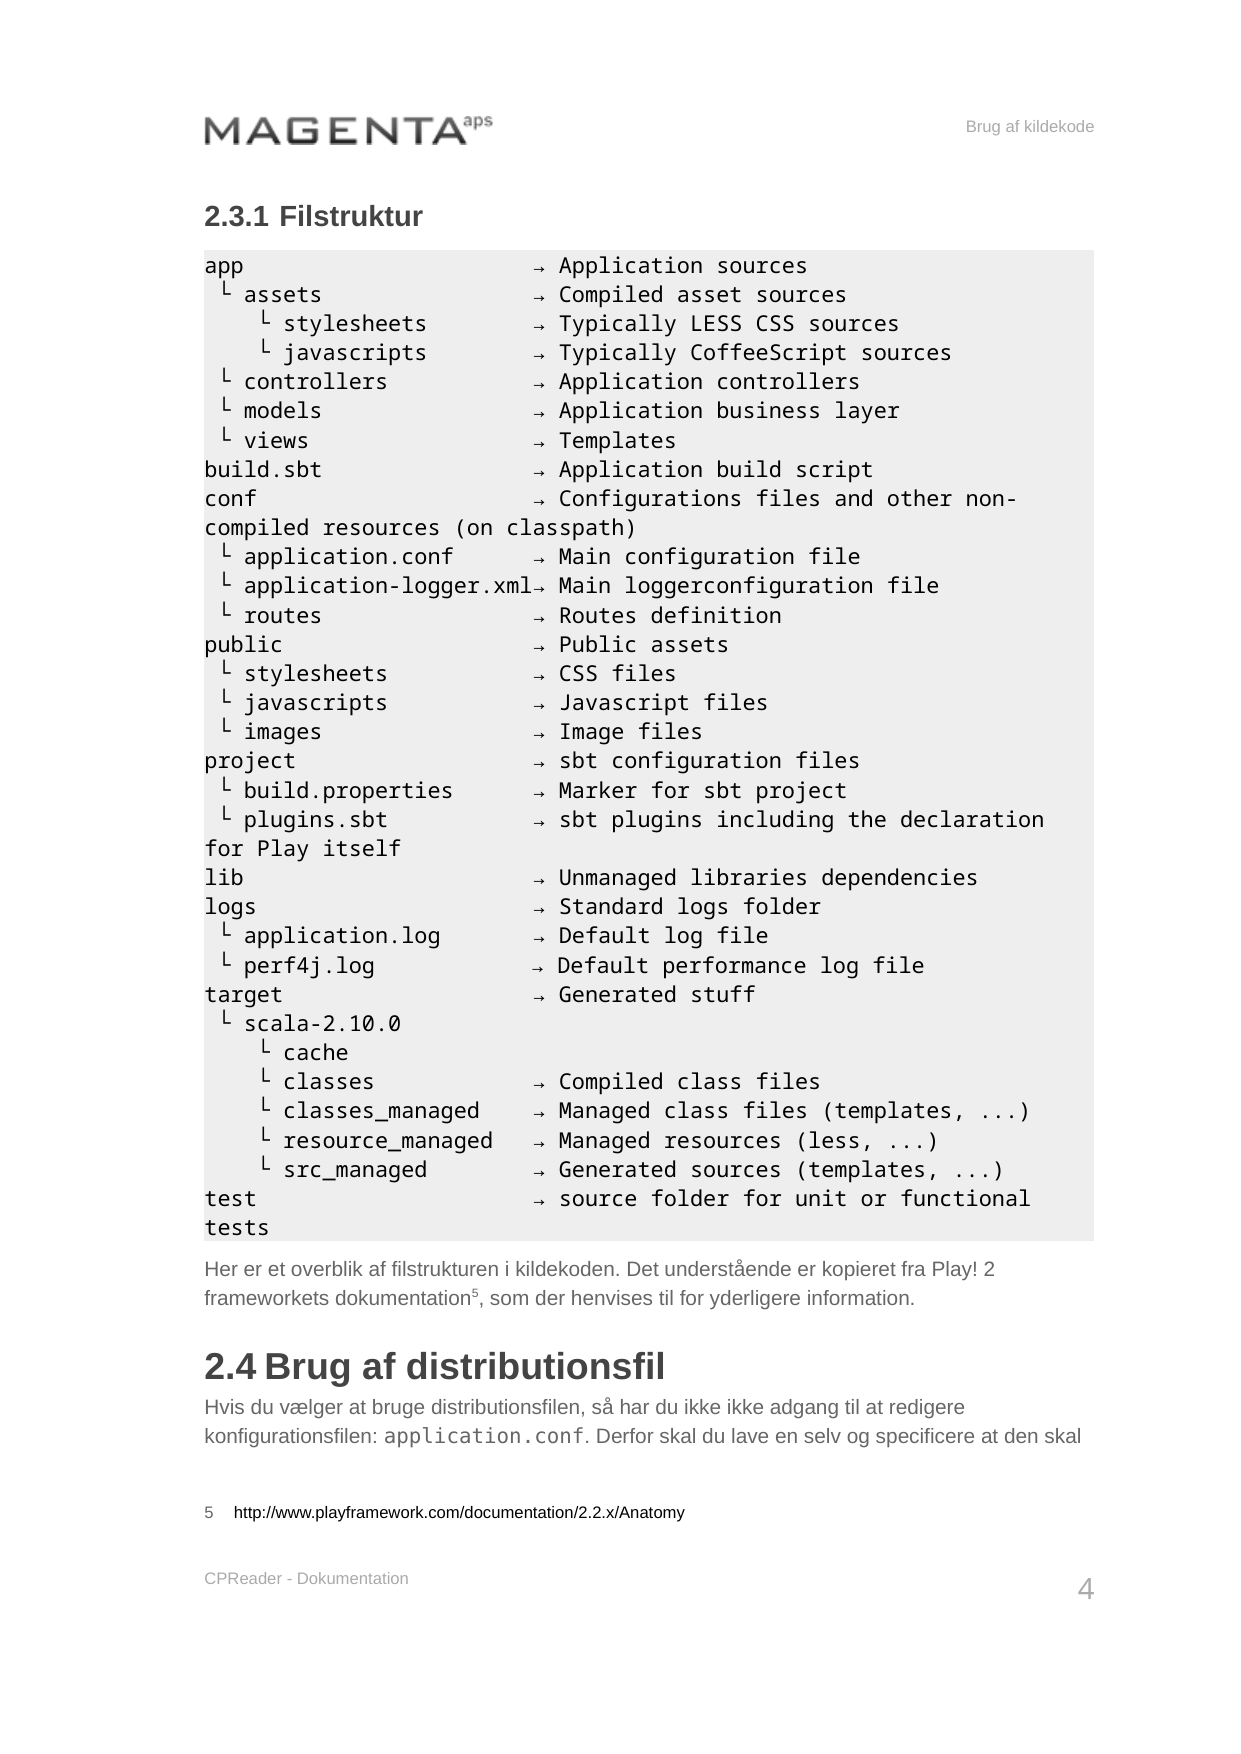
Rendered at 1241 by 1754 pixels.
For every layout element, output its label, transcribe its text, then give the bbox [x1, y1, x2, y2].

text conf → Configurations files and other non-compiled resources (on classpath) [204, 483, 1094, 541]
text └ images → Image files [204, 716, 1094, 746]
text test → source folder for unit or functional tests [204, 1183, 1094, 1241]
picture [204, 116, 494, 145]
text └ plugins.sbt → sbt plugins including the declaration for Play itself [204, 804, 1094, 862]
text public → Public assets [204, 629, 1094, 658]
text └ views → Templates [204, 425, 1094, 454]
text └ build.properties → Marker for sbt project [204, 775, 1094, 804]
text └ javascripts → Javascript files [204, 687, 1094, 716]
text Her er et overblik af filstrukturen i kildekoden. Det understående er kopieret fra Play! 2 frameworkets dokumentation, som der henvises til for yderligere information. [204, 1241, 1094, 1312]
text └ scala-2.10.0 [204, 1008, 1094, 1037]
text └ application-logger.xml→ Main loggerconfiguration file [204, 571, 1094, 600]
text └ stylesheets → Typically LESS CSS sources [204, 308, 1094, 337]
text └ classes_managed → Managed class files (templates, ...) [204, 1096, 1094, 1125]
text └ src_managed → Generated sources (templates, ...) [204, 1154, 1094, 1183]
subtitle Filstruktur [204, 179, 1094, 238]
text Hvis du vælger at bruge distributionsfilen, så har du ikke ikke adgang til at redigere konfigurationsfilen: application.conf. Derfor skal du lave en selv og specificere at den skal [204, 1391, 1094, 1449]
text └ stylesheets → CSS files [204, 658, 1094, 687]
text └ application.log → Default log file [204, 921, 1094, 950]
text http://www.playframework.com/documentation/2.2.x/Anatomy [204, 1496, 1094, 1525]
text └ controllers → Application controllers [204, 366, 1094, 396]
text [204, 238, 1094, 250]
text └ assets → Compiled asset sources [204, 279, 1094, 308]
text └ application.conf → Main configuration file [204, 541, 1094, 571]
text └ resource_managed → Managed resources (less, ...) [204, 1125, 1094, 1154]
text logs → Standard logs folder [204, 891, 1094, 921]
text project → sbt configuration files [204, 746, 1094, 775]
text └ classes → Compiled class files [204, 1066, 1094, 1096]
text └ models → Application business layer [204, 396, 1094, 425]
text build.sbt → Application build script [204, 454, 1094, 483]
text app → Application sources [204, 250, 1094, 279]
text └ routes → Routes definition [204, 600, 1094, 629]
text target → Generated stuff [204, 979, 1094, 1008]
subtitle Brug af distributionsfil [204, 1332, 1094, 1391]
text └ perf4j.log → Default performance log file [204, 950, 1094, 979]
text └ cache [204, 1037, 1094, 1066]
text lib → Unmanaged libraries dependencies [204, 862, 1094, 891]
text └ javascripts → Typically CoffeeScript sources [204, 337, 1094, 366]
